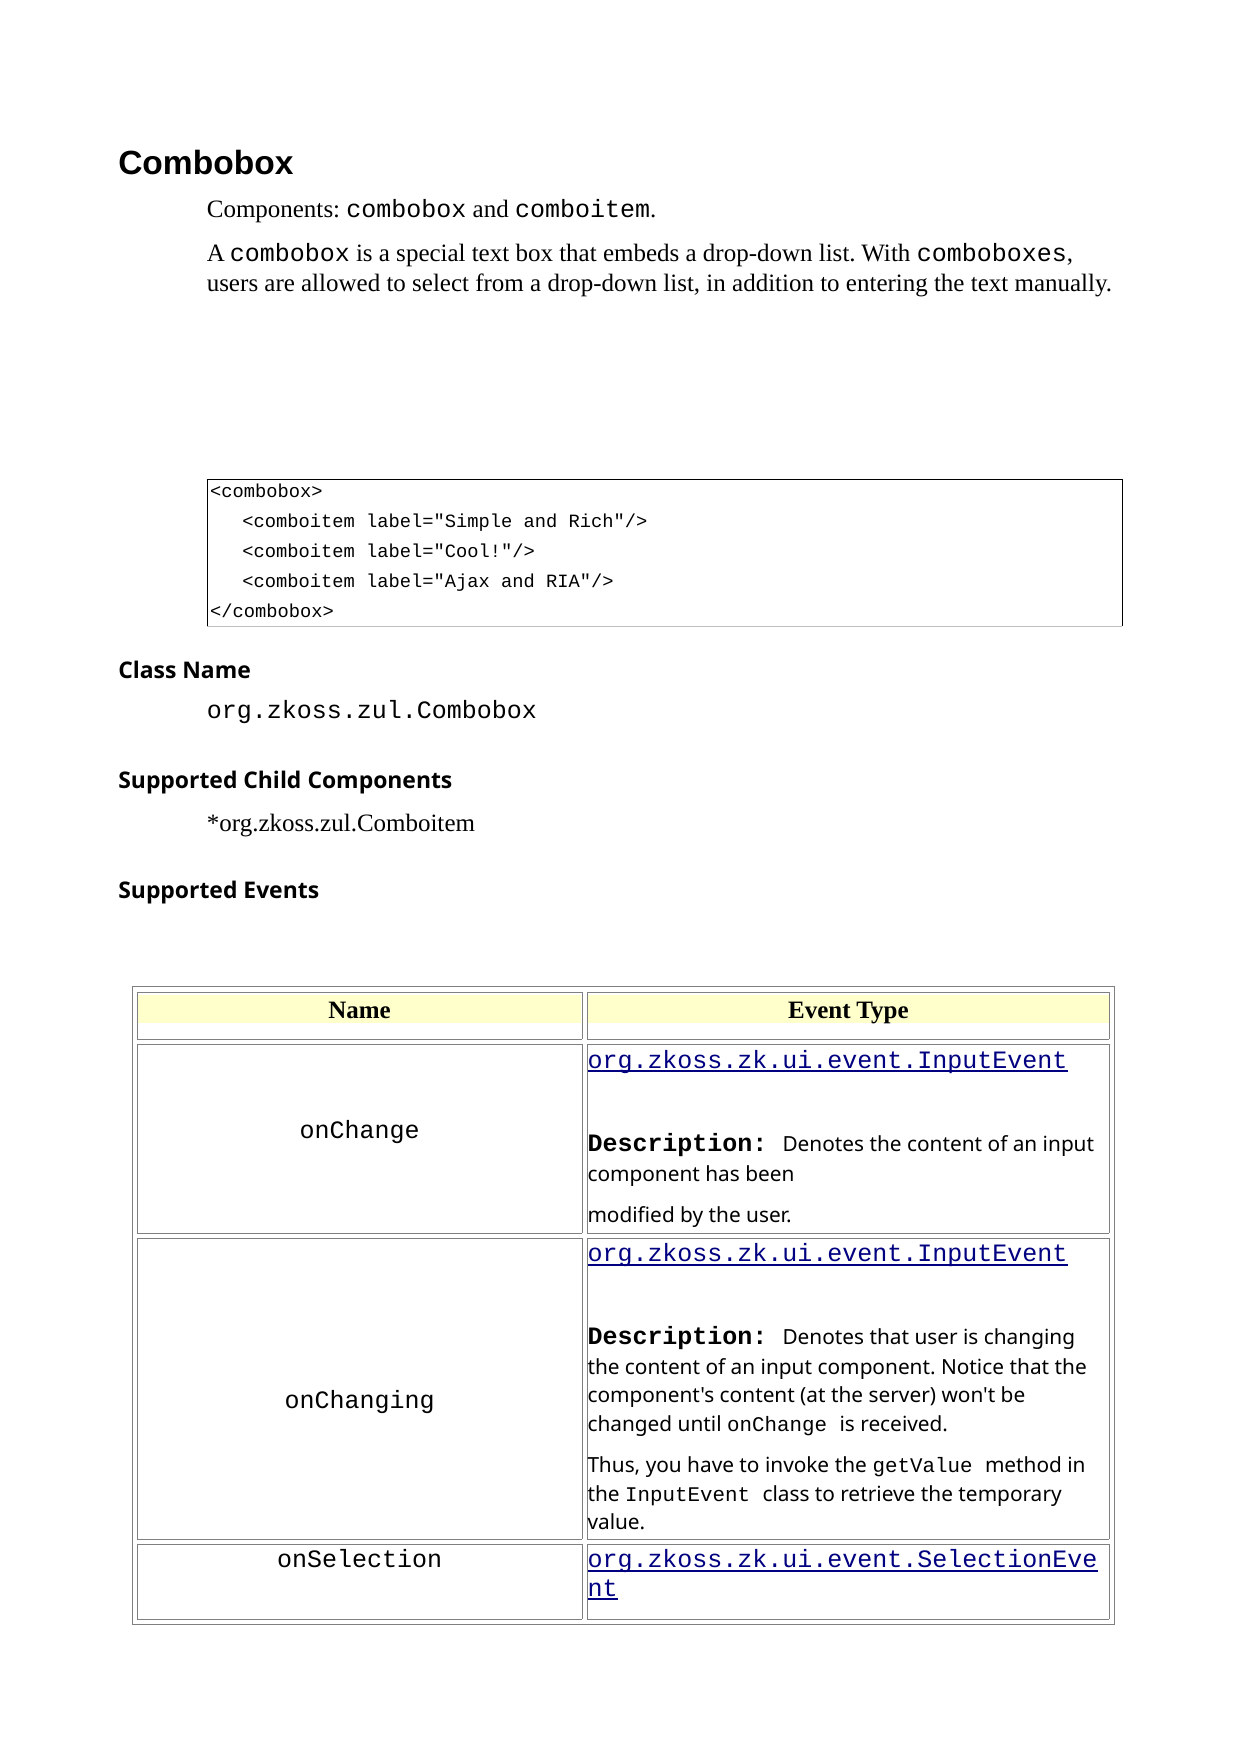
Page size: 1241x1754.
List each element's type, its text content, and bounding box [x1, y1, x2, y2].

subtitle Supported Events [118, 874, 1122, 905]
text <comboitem label="Simple and Rich"/> [208, 509, 1122, 533]
text <combobox> [208, 480, 1122, 503]
text <comboitem label="Ajax and RIA"/> [208, 569, 1122, 593]
subtitle Class Name [118, 654, 1122, 686]
text org.zkoss.zul.Combobox [207, 698, 1122, 726]
table_cell onSelection [134, 1539, 584, 1619]
table_cell onChange [134, 1039, 584, 1232]
text A combobox is a special text box that embeds a drop-down list. With comboboxes, users are allowed to select from a drop-down list, in addition to entering the text manually. [207, 238, 1122, 297]
text Components: combobox and comboitem. [207, 194, 1122, 225]
table_cell org.zkoss.zk.ui.event.InputEvent Description: Denotes the content of an input component has been modified by the user. [584, 1039, 1112, 1232]
text <comboitem label="Cool!"/> [208, 539, 1122, 563]
table_header Event Type [584, 987, 1112, 1039]
table_cell org.zkoss.zk.ui.event.InputEvent Description: Denotes that user is changing the content of an input component. Notice that the component's content (at the server) won't be changed until onChange is received. Thus, you have to invoke the getValue method in the InputEvent class to retrieve the temporary value. [584, 1233, 1112, 1538]
text </combobox> [208, 599, 1122, 626]
table_cell org.zkoss.zk.ui.event.SelectionEvent [584, 1539, 1112, 1619]
subtitle Supported Child Components [118, 764, 1122, 795]
table_cell onChanging [134, 1233, 584, 1538]
subtitle Combobox [118, 143, 1122, 182]
text *org.zkoss.zul.Comboitem [207, 808, 1122, 836]
table_header Name [134, 987, 584, 1039]
